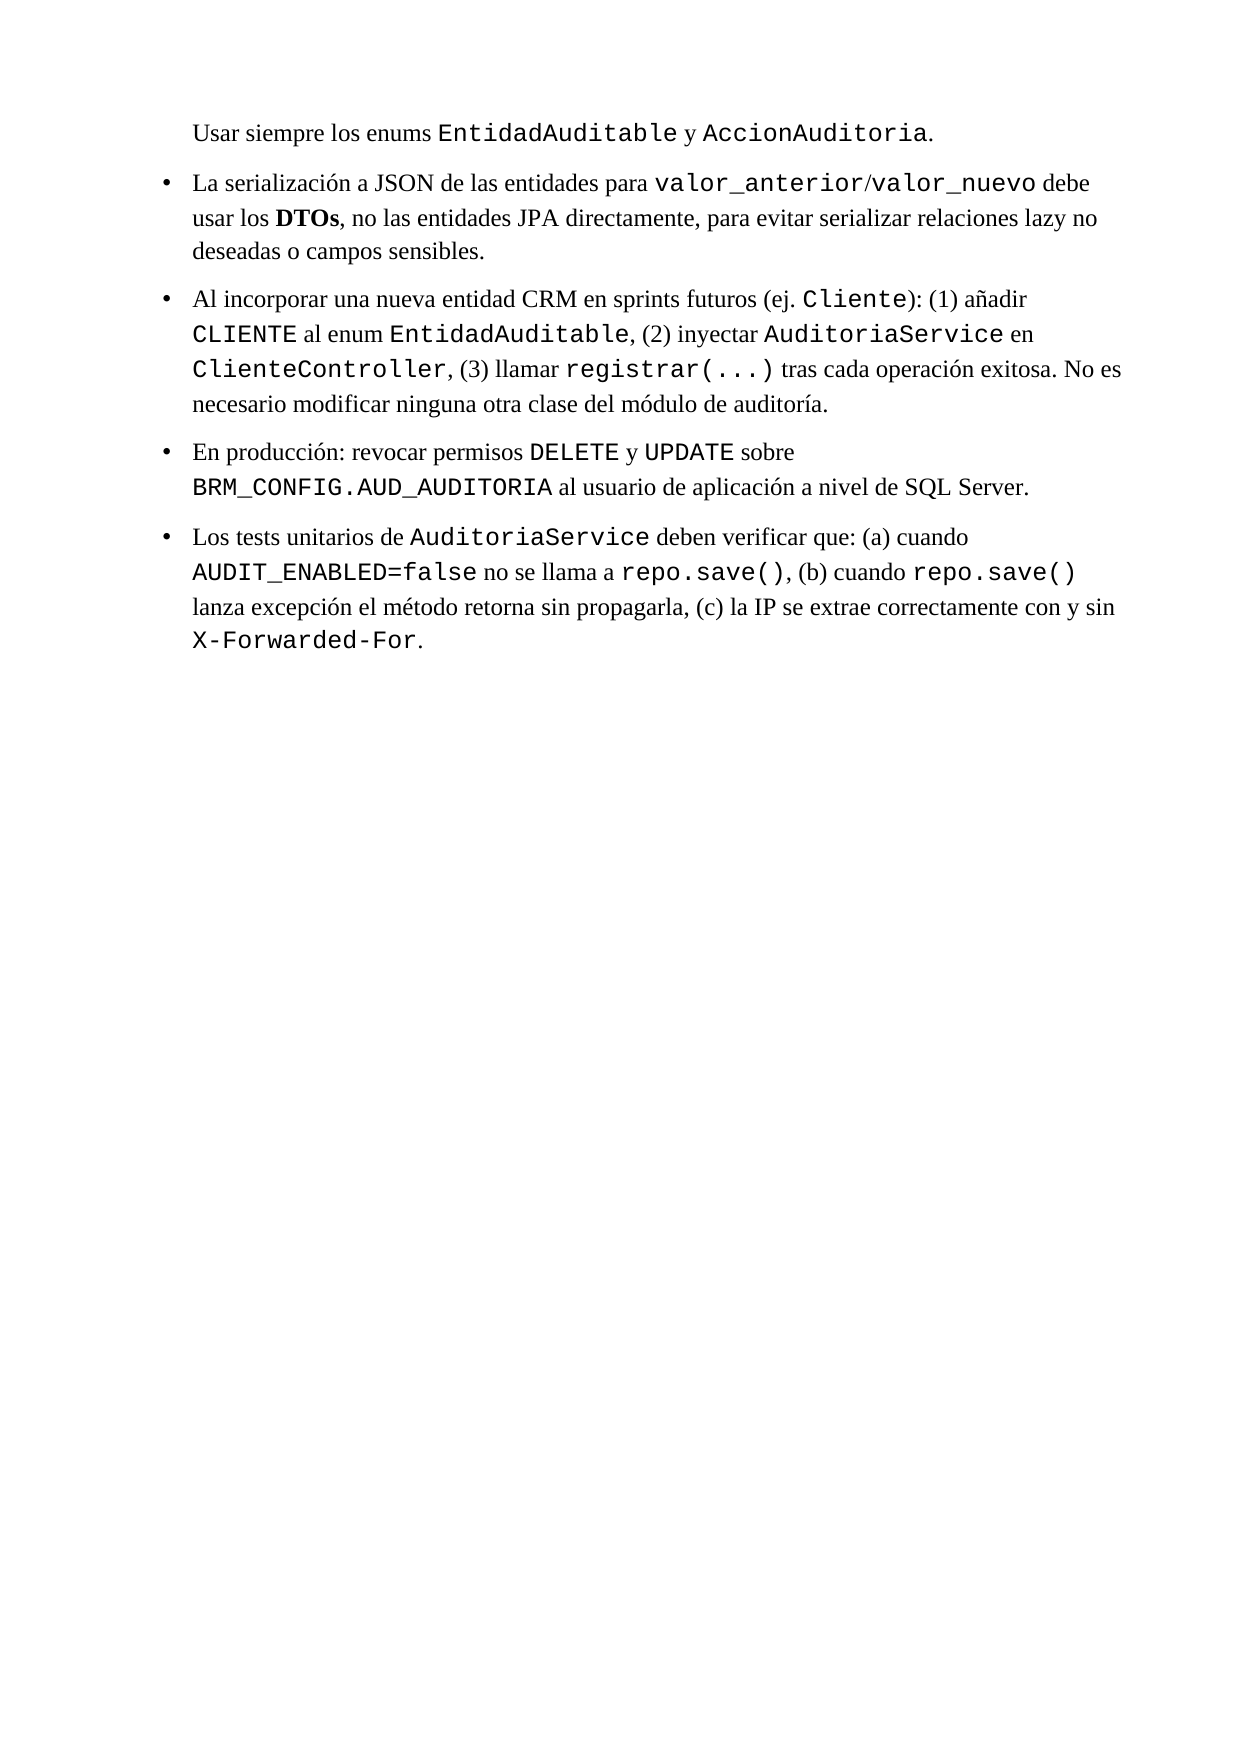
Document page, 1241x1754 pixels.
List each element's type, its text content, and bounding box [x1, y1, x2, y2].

list La serialización a JSON de las entidades para valor_anterior/valor_nuevo debe usar los DTOs, no las entidades JPA directamente, para evitar serializar relaciones lazy no deseadas o campos sensibles. [162, 168, 1122, 265]
list En producción: revocar permisos DELETE y UPDATE sobre BRM_CONFIG.AUD_AUDITORIA al usuario de aplicación a nivel de SQL Server. [162, 437, 1122, 503]
list Al incorporar una nueva entidad CRM en sprints futuros (ej. Cliente): (1) añadir CLIENTE al enum EntidadAuditable, (2) inyectar AuditoriaService en ClienteController, (3) llamar registrar(...) tras cada operación exitosa. No es necesario modificar ninguna otra clase del módulo de auditoría. [162, 284, 1122, 418]
list Usar siempre los enums EntidadAuditable y AccionAuditoria. [162, 118, 1122, 149]
list Los tests unitarios de AuditoriaService deben verificar que: (a) cuando AUDIT_ENABLED=false no se llama a repo.save(), (b) cuando repo.save() lanza excepción el método retorna sin propagarla, (c) la IP se extrae correctamente con y sin X-Forwarded-For. [162, 522, 1122, 656]
